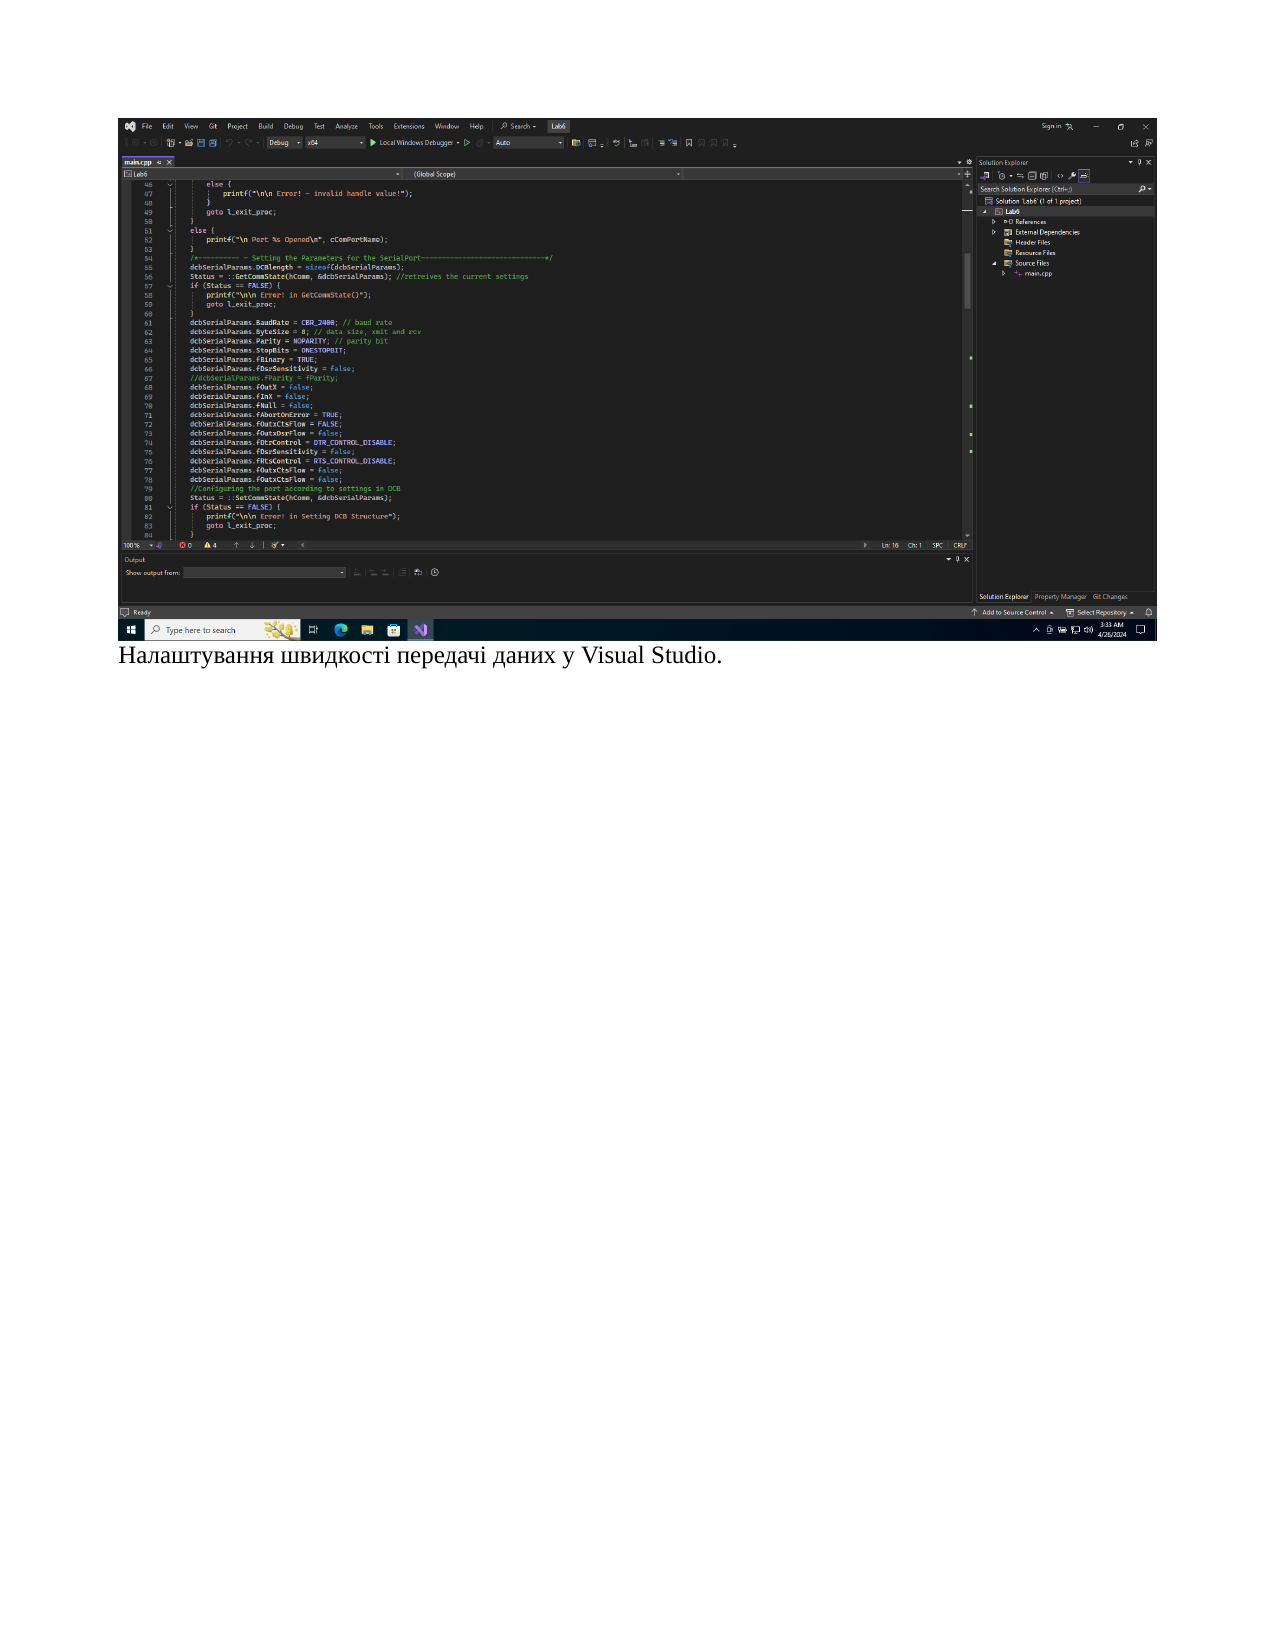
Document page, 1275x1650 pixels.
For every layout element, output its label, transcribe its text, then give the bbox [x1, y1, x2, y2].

picture [118, 118, 1157, 641]
text Налаштування швидкості передачі даних у Visual Studio. [118, 641, 1157, 669]
